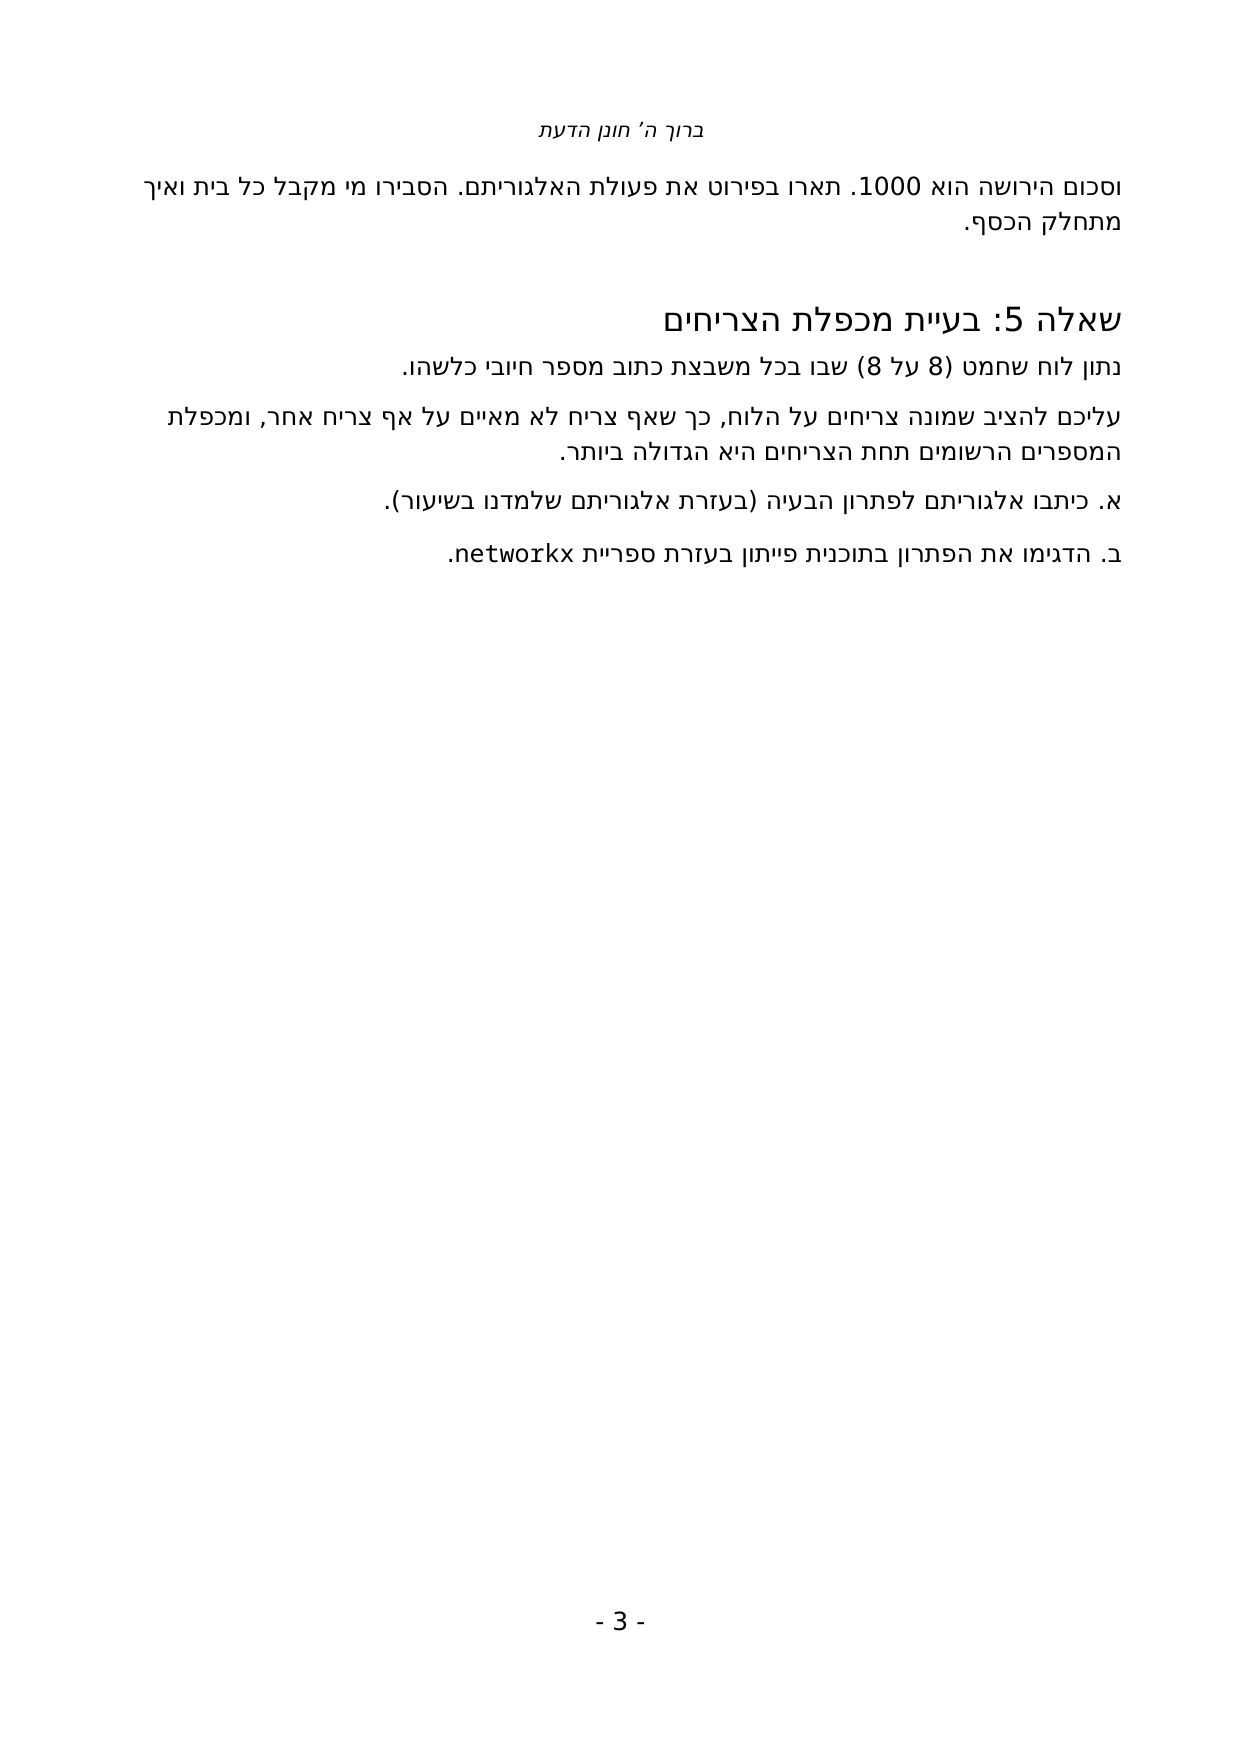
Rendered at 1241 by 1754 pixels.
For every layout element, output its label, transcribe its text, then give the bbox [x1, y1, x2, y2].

text וסכום הירושה הוא 1000. תארו בפירוט את פעולת האלגוריתם. הסבירו מי מקבל כל בית ואיך מתחלק הכסף. [118, 172, 1122, 236]
text עליכם להציב שמונה צריחים על הלוח, כך שאף צריח לא מאיים על אף צריח אחר, ומכפלת המספרים הרשומים תחת הצריחים היא הגדולה ביותר. [118, 402, 1122, 466]
text נתון לוח שחמט (8 על 8) שבו בכל משבצת כתוב מספר חיובי כלשהו. [118, 352, 1122, 381]
subtitle שאלה 5: בעיית מכפלת הצריחים [118, 301, 1122, 340]
text א. כיתבו אלגוריתם לפתרון הבעיה (בעזרת אלגוריתם שלמדנו בשיעור). [118, 486, 1122, 516]
text ב. הדגימו את הפתרון בתוכנית פייתון בעזרת ספריית networkx. [118, 536, 1122, 570]
